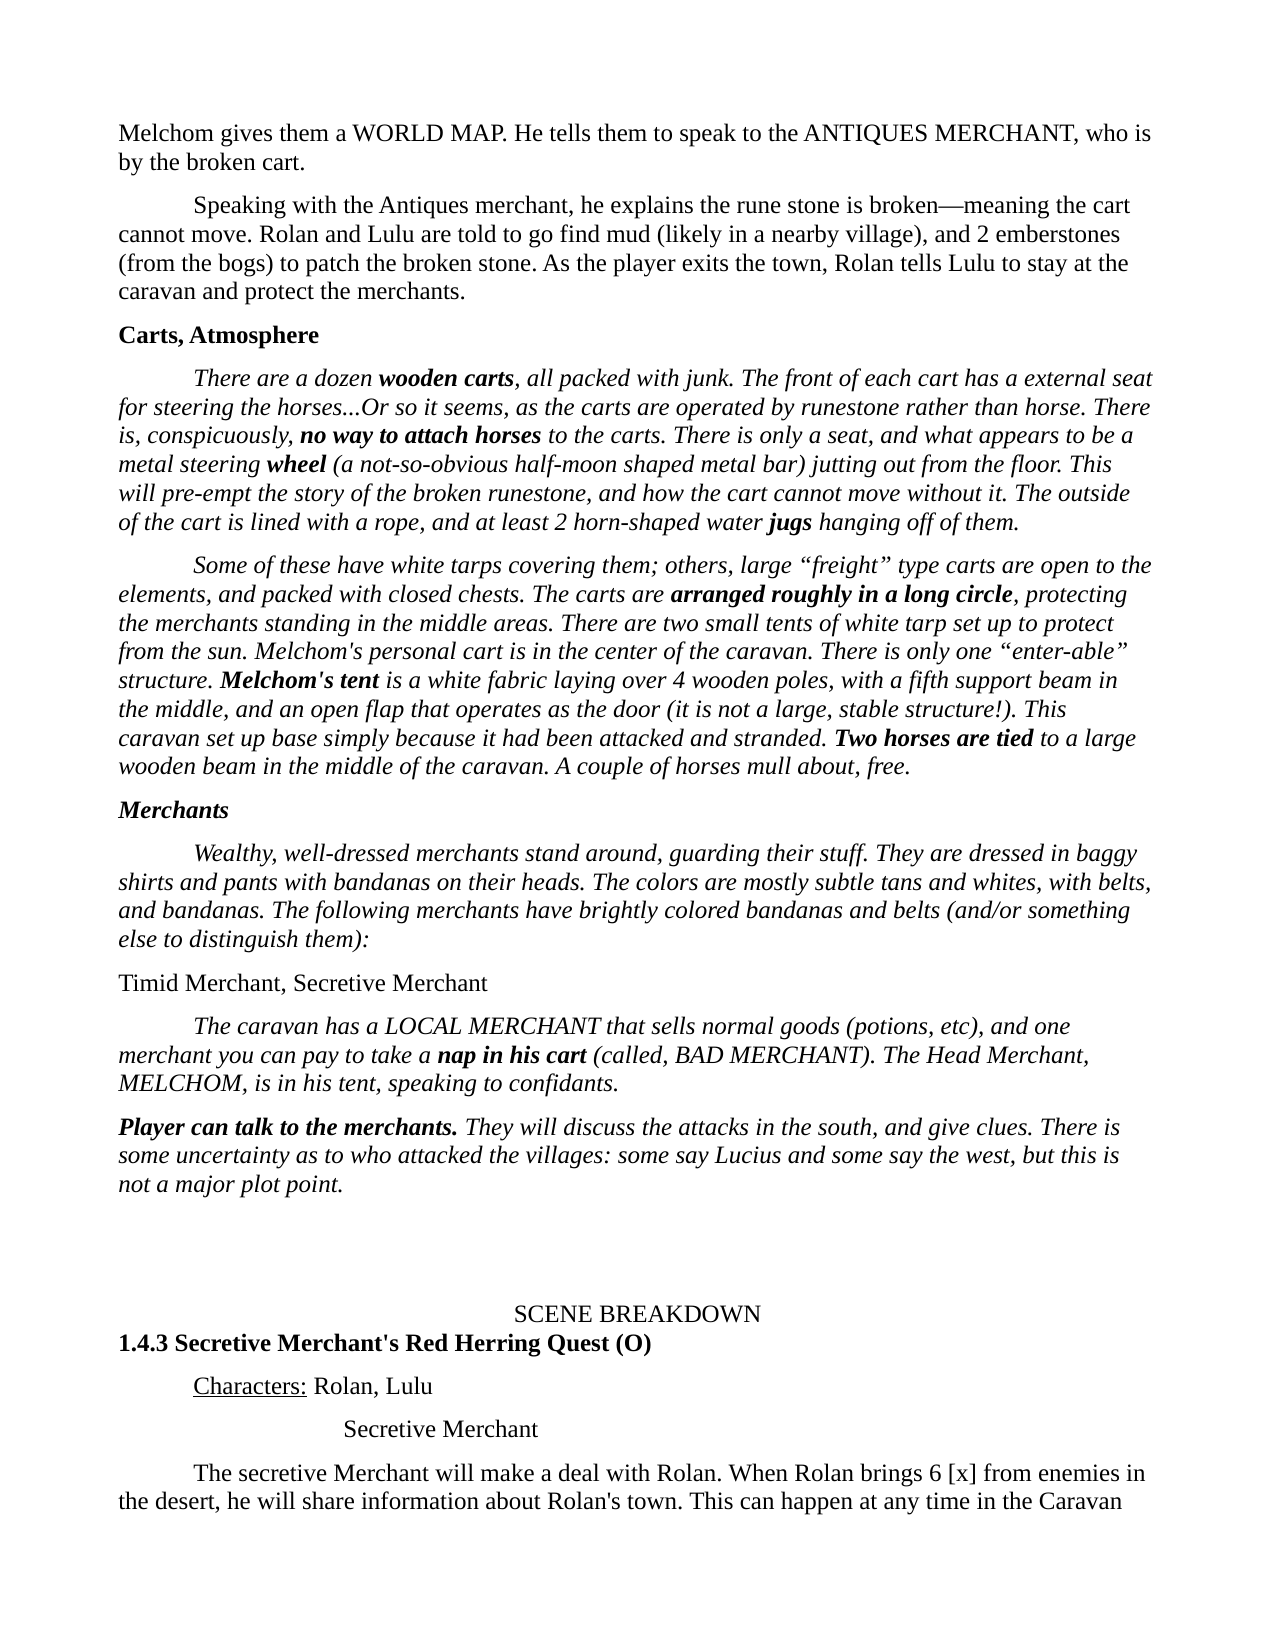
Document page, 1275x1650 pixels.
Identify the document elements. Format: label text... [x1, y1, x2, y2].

text Melchom gives them a WORLD MAP. He tells them to speak to the ANTIQUES MERCHANT, who is by the broken cart. [118, 118, 1157, 176]
text Carts, Atmosphere [118, 320, 1157, 348]
text SCENE BREAKDOWN [118, 1299, 1157, 1328]
text Wealthy, well-dressed merchants stand around, guarding their stuff. They are dressed in baggy shirts and pants with bandanas on their heads. The colors are mostly subtle tans and whites, with belts, and bandanas. The following merchants have brightly colored bandanas and belts (and/or something else to distinguish them): [118, 838, 1157, 953]
text 1.4.3 Secretive Merchant's Red Herring Quest (O) [118, 1328, 1157, 1356]
text Characters: Rolan, Lulu [118, 1371, 1157, 1400]
text The caravan has a LOCAL MERCHANT that sells normal goods (potions, etc), and one merchant you can pay to take a nap in his cart (called, BAD MERCHANT). The Head Merchant, MELCHOM, is in his tent, speaking to confidants. [118, 1011, 1157, 1097]
text Some of these have white tarps covering them; others, large “freight” type carts are open to the elements, and packed with closed chests. The carts are arranged roughly in a long circle, protecting the merchants standing in the middle areas. There are two small tents of white tarp set up to protect from the sun. Melchom's personal cart is in the center of the caravan. There is only one “enter-able” structure. Melchom's tent is a white fabric laying over 4 wooden poles, with a fifth support beam in the middle, and an open flap that operates as the door (it is not a large, stable structure!). This caravan set up base simply because it had been attacked and stranded. Two horses are tied to a large wooden beam in the middle of the caravan. A couple of horses mull about, free. [118, 550, 1157, 780]
text Timid Merchant, Secretive Merchant [118, 968, 1157, 996]
text Player can talk to the merchants. They will discuss the attacks in the south, and give clues. There is some uncertainty as to who attacked the villages: some say Lucius and some say the west, but this is not a major plot point. [118, 1112, 1157, 1198]
text Secretive Merchant [118, 1414, 1157, 1443]
text The secretive Merchant will make a deal with Rolan. When Rolan brings 6 [x] from enemies in the desert, he will share information about Rolan's town. This can happen at any time in the Caravan [118, 1458, 1157, 1515]
text Speaking with the Antiques merchant, he explains the rune stone is broken—meaning the cart cannot move. Rolan and Lulu are told to go find mud (likely in a nearby village), and 2 emberstones (from the bogs) to patch the broken stone. As the player exits the town, Rolan tells Lulu to stay at the caravan and protect the merchants. [118, 190, 1157, 305]
text There are a dozen wooden carts, all packed with junk. The front of each cart has a external seat for steering the horses...Or so it seems, as the carts are operated by runestone rather than horse. There is, conspicuously, no way to attach horses to the carts. There is only a seat, and what appears to be a metal steering wheel (a not-so-obvious half-moon shaped metal bar) jutting out from the floor. This will pre-empt the story of the broken runestone, and how the cart cannot move without it. The outside of the cart is lined with a rope, and at least 2 horn-shaped water jugs hanging off of them. [118, 363, 1157, 536]
text Merchants [118, 795, 1157, 823]
